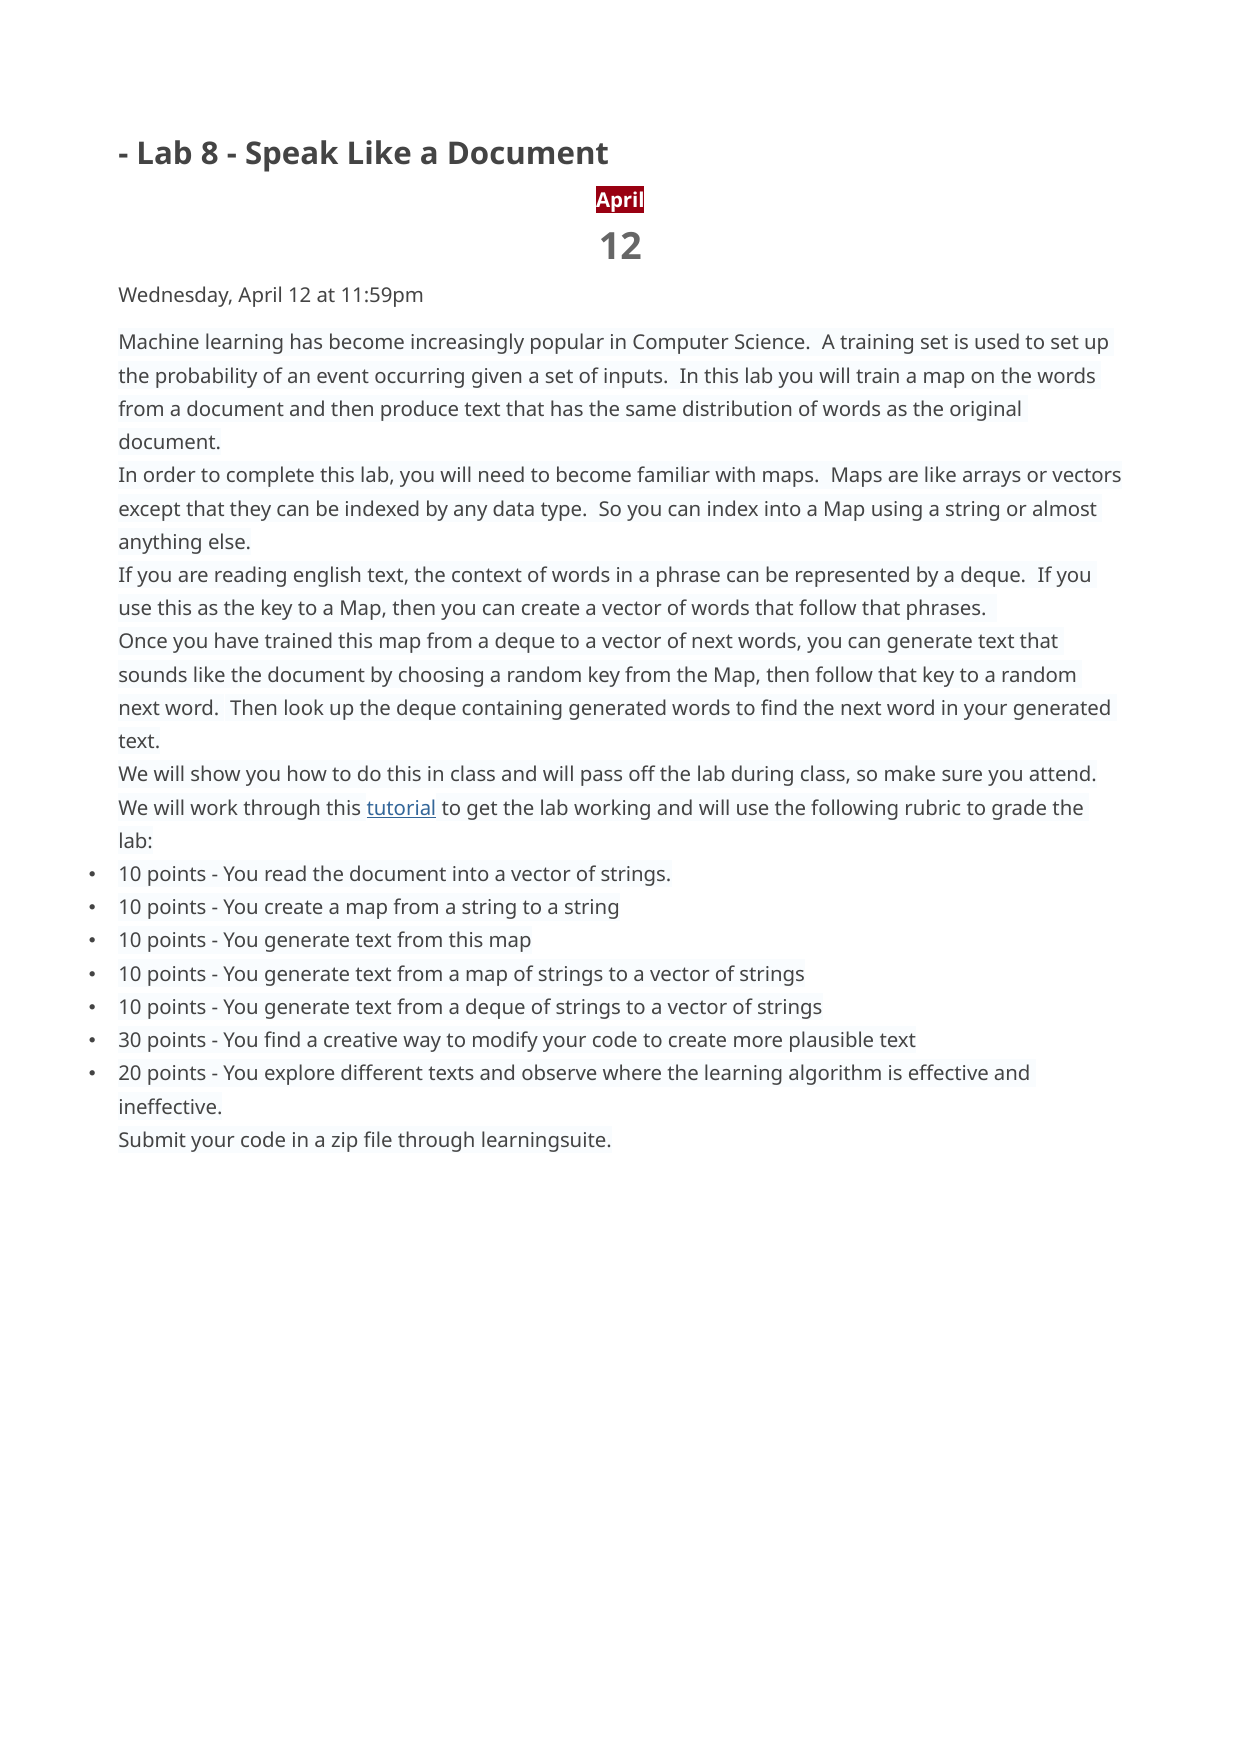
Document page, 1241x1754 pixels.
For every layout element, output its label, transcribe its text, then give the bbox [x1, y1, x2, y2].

text We will show you how to do this in class and will pass off the lab during class, so make sure you attend. [118, 760, 1122, 788]
text Once you have trained this map from a deque to a vector of next words, you can generate text that sounds like the document by choosing a random key from the Map, then follow that key to a random next word. Then look up the deque containing generated words to find the next word in your generated text. [118, 627, 1122, 754]
text If you are reading english text, the context of words in a phrase can be represented by a deque. If you use this as the key to a Map, then you can create a vector of words that follow that phrases. [118, 561, 1122, 622]
list 10 points - You generate text from this map [118, 926, 1122, 954]
text We will work through this tutorial to get the lab working and will use the following rubric to grade the lab: [118, 793, 1122, 854]
text Submit your code in a zip file through learningsuite. [118, 1126, 1122, 1153]
subtitle - Lab 8 - Speak Like a Document [118, 131, 1122, 173]
text In order to complete this lab, you will need to become familiar with maps. Maps are like arrays or vectors except that they can be indexed by any data type. So you can index into a Map using a string or almost anything else. [118, 461, 1122, 555]
text Wednesday, April 12 at 11:59pm [118, 280, 1122, 308]
list 10 points - You generate text from a map of strings to a vector of strings [118, 959, 1122, 987]
list 10 points - You create a map from a string to a string [118, 893, 1122, 921]
text 12 [118, 219, 1122, 270]
list 10 points - You generate text from a deque of strings to a vector of strings [118, 993, 1122, 1020]
text April [118, 186, 1122, 213]
list 10 points - You read the document into a vector of strings. [118, 860, 1122, 887]
text Machine learning has become increasingly popular in Computer Science. A training set is used to set up the probability of an event occurring given a set of inputs. In this lab you will train a map on the words from a document and then produce text that has the same distribution of words as the original document. [118, 328, 1122, 455]
list 30 points - You find a creative way to modify your code to create more plausible text [118, 1026, 1122, 1053]
list 20 points - You explore different texts and observe where the learning algorithm is effective and ineffective. [118, 1059, 1122, 1120]
